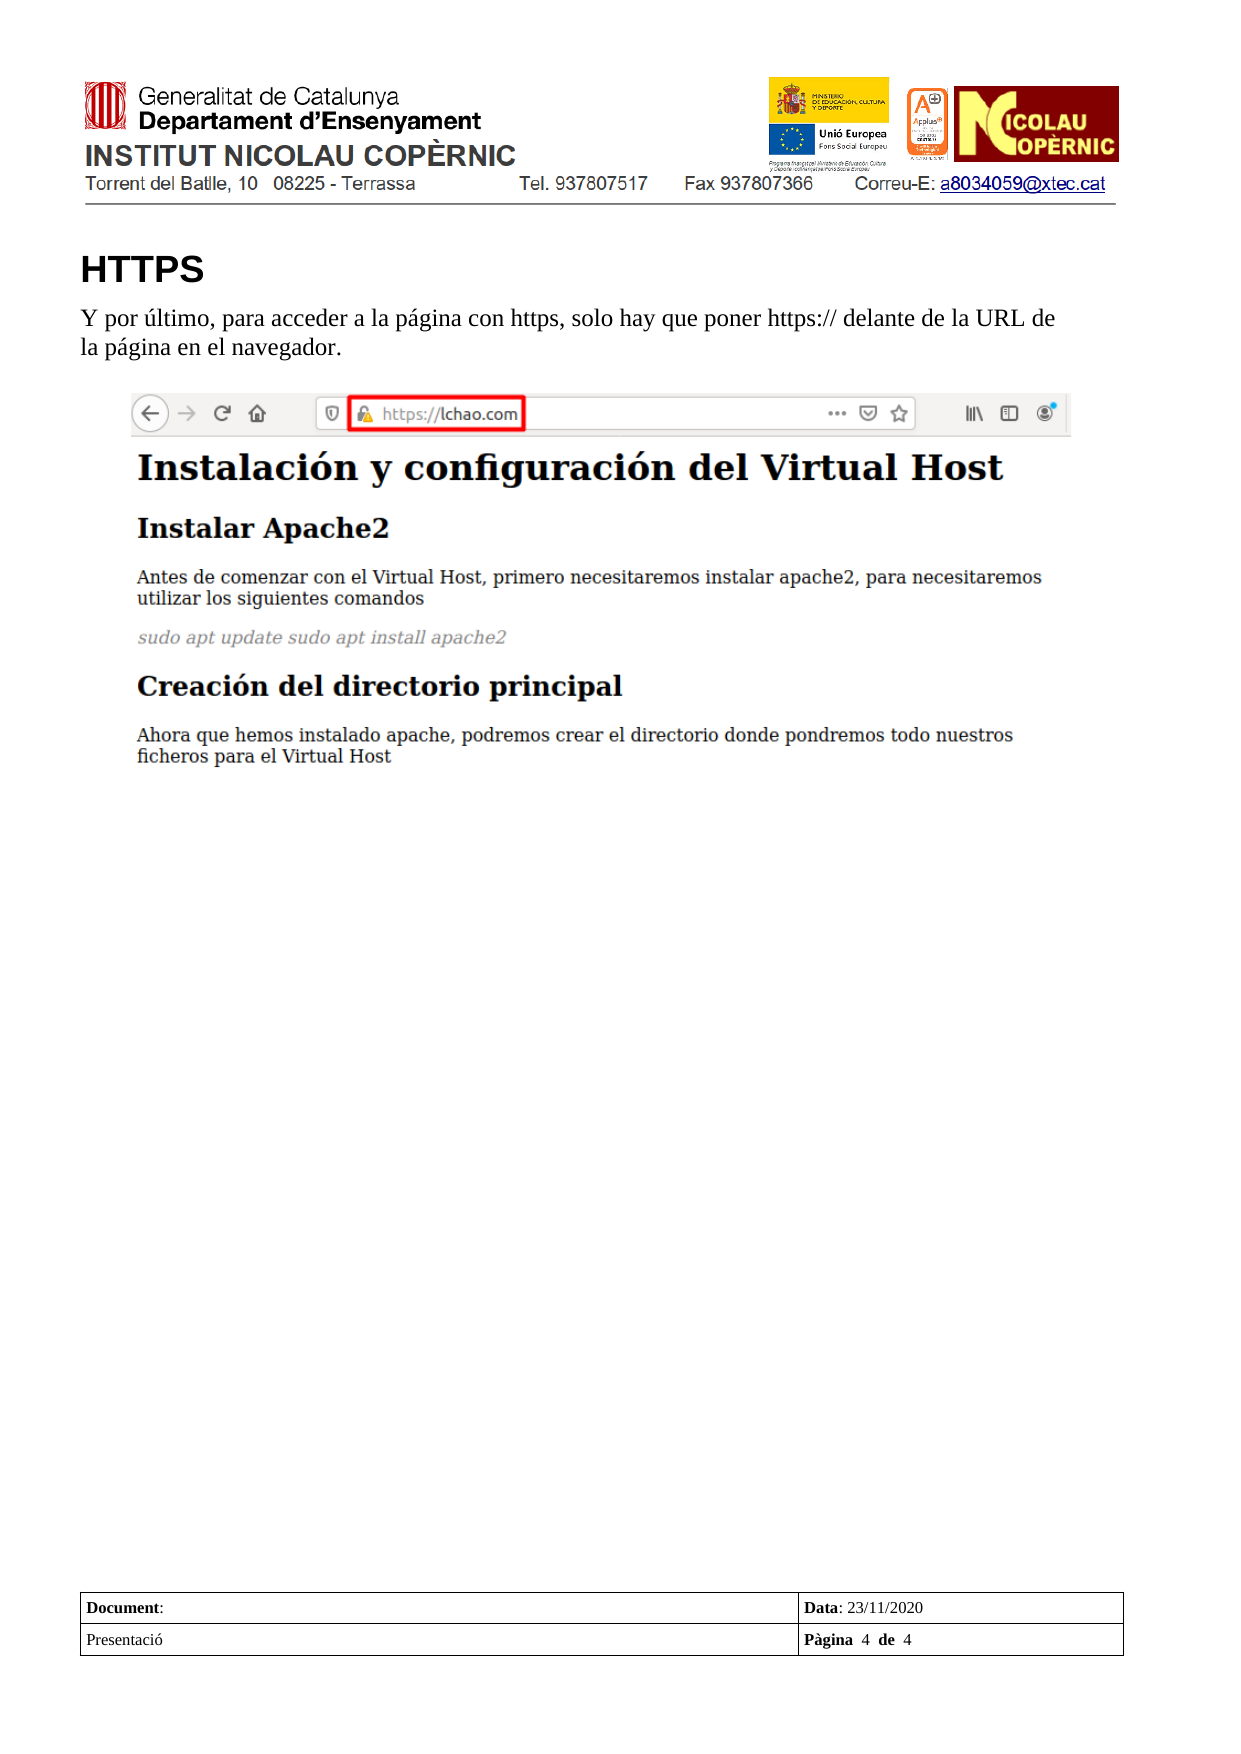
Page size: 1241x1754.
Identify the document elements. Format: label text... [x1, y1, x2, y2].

picture [131, 393, 1072, 786]
picture [80, 76, 1122, 207]
subtitle HTTPS [80, 247, 1122, 291]
text Y por último, para acceder a la página con https, solo hay que poner https:// delante de la URL de la página en el navegador. [80, 303, 1063, 361]
